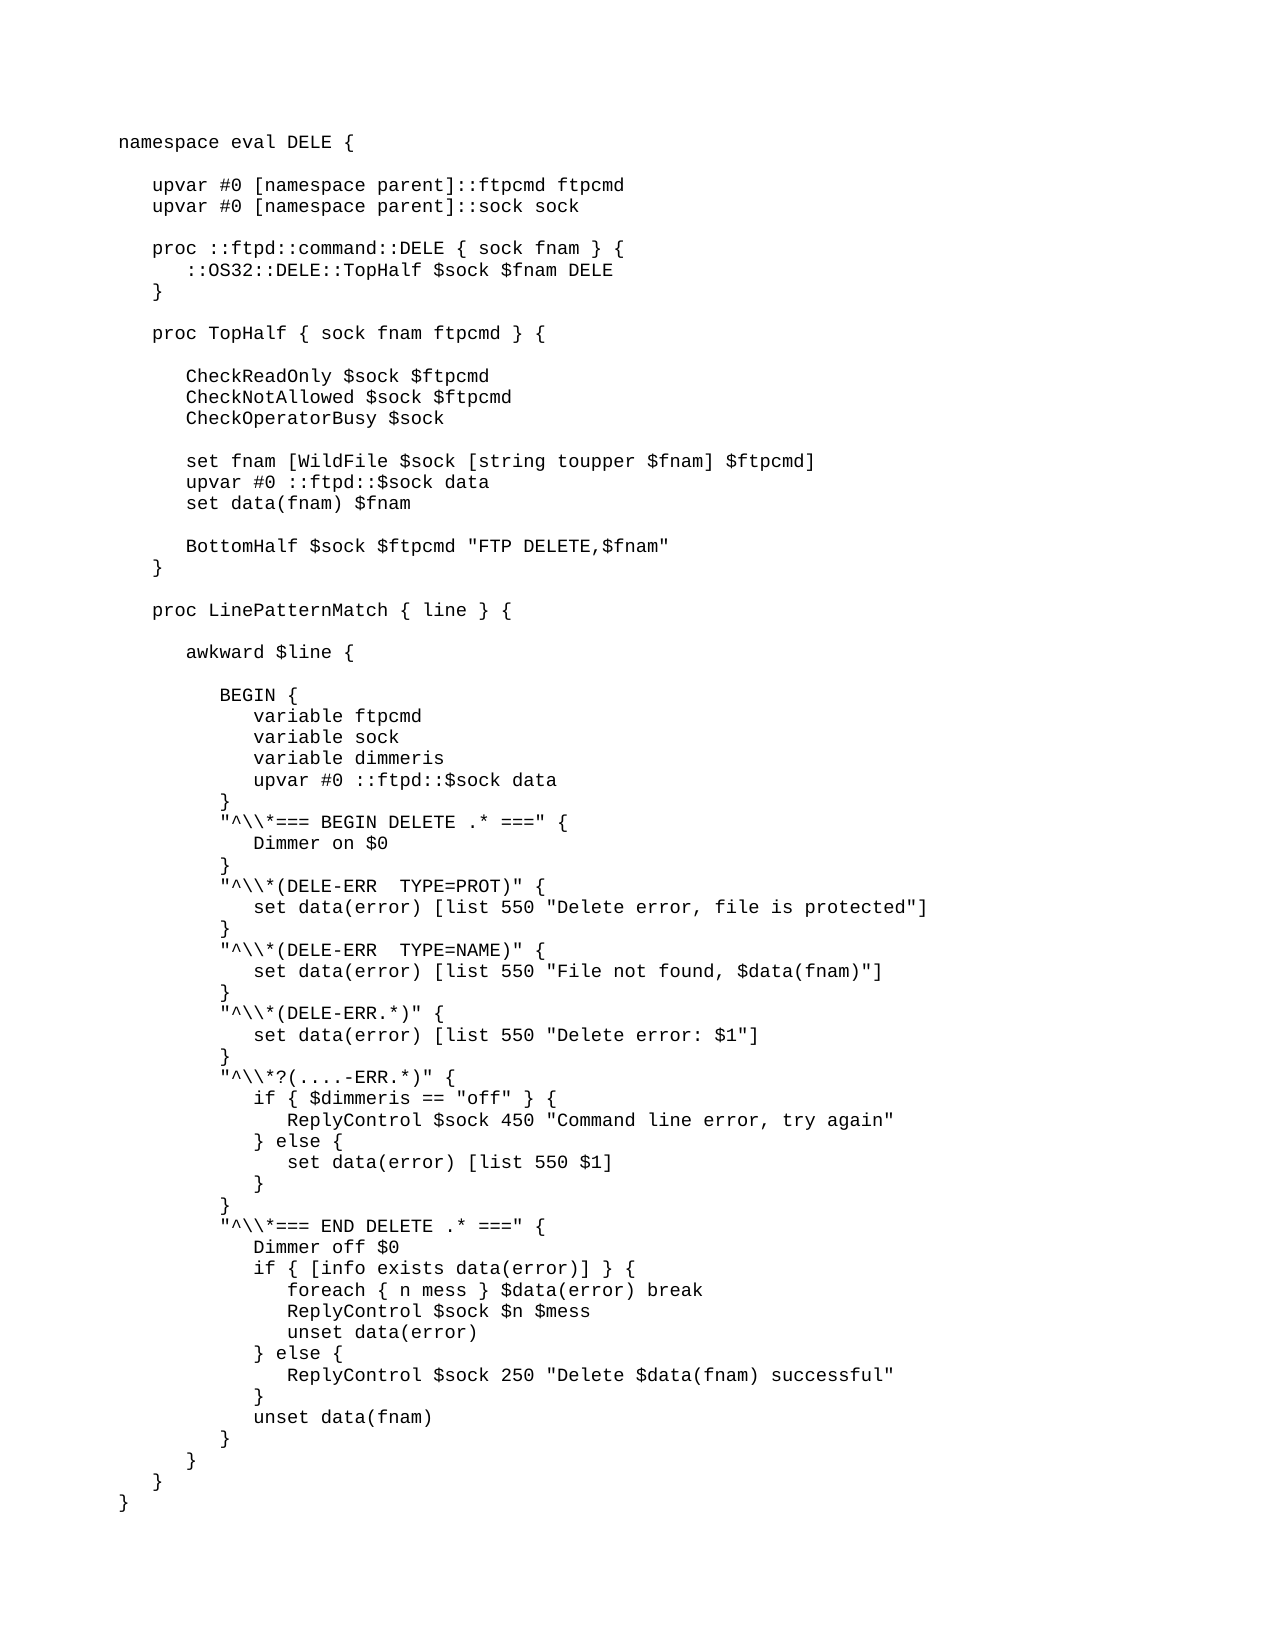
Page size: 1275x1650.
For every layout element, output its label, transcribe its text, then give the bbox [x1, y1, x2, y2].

text Dimmer on $0 [118, 834, 1157, 855]
text ReplyControl $sock 450 "Command line error, try again" [118, 1110, 1157, 1132]
text variable sock [118, 728, 1157, 749]
text set fnam [WildFile $sock [string toupper $fnam] $ftpcmd] [118, 452, 1157, 473]
text } [118, 1047, 1157, 1068]
text BEGIN { [118, 685, 1157, 707]
text awkward $line { [118, 643, 1157, 664]
text set data(error) [list 550 "File not found, $data(fnam)"] [118, 962, 1157, 983]
text if { [info exists data(error)] } { [118, 1259, 1157, 1280]
text CheckNotAllowed $sock $ftpcmd [118, 388, 1157, 409]
text BottomHalf $sock $ftpcmd "FTP DELETE,$fnam" [118, 537, 1157, 558]
text } [118, 792, 1157, 813]
text proc ::ftpd::command::DELE { sock fnam } { [118, 239, 1157, 260]
text upvar #0 ::ftpd::$sock data [118, 473, 1157, 494]
text "^\\*(DELE-ERR.*)" { [118, 1004, 1157, 1025]
text } [118, 1195, 1157, 1217]
text } [118, 983, 1157, 1004]
text ReplyControl $sock 250 "Delete $data(fnam) successful" [118, 1365, 1157, 1387]
text } [118, 558, 1157, 579]
text proc TopHalf { sock fnam ftpcmd } { [118, 324, 1157, 345]
text CheckReadOnly $sock $ftpcmd [118, 367, 1157, 388]
text upvar #0 [namespace parent]::ftpcmd ftpcmd [118, 175, 1157, 197]
text variable dimmeris [118, 749, 1157, 770]
text proc LinePatternMatch { line } { [118, 600, 1157, 622]
text foreach { n mess } $data(error) break [118, 1280, 1157, 1302]
text upvar #0 [namespace parent]::sock sock [118, 197, 1157, 218]
text ReplyControl $sock $n $mess [118, 1302, 1157, 1323]
text Dimmer off $0 [118, 1238, 1157, 1259]
text set data(error) [list 550 "Delete error, file is protected"] [118, 898, 1157, 919]
text CheckOperatorBusy $sock [118, 409, 1157, 430]
text set data(fnam) $fnam [118, 494, 1157, 515]
text namespace eval DELE { [118, 133, 1157, 154]
text "^\\*(DELE-ERR TYPE=NAME)" { [118, 940, 1157, 962]
text if { $dimmeris == "off" } { [118, 1089, 1157, 1110]
text } [118, 1174, 1157, 1195]
text } [118, 1429, 1157, 1450]
text "^\\*=== END DELETE .* ===" { [118, 1217, 1157, 1238]
text } [118, 1387, 1157, 1408]
text upvar #0 ::ftpd::$sock data [118, 770, 1157, 792]
text unset data(error) [118, 1323, 1157, 1344]
text set data(error) [list 550 "Delete error: $1"] [118, 1025, 1157, 1047]
text "^\\*?(....-ERR.*)" { [118, 1068, 1157, 1089]
text variable ftpcmd [118, 707, 1157, 728]
text } [118, 919, 1157, 940]
text set data(error) [list 550 $1] [118, 1153, 1157, 1174]
text "^\\*(DELE-ERR TYPE=PROT)" { [118, 877, 1157, 898]
text } else { [118, 1132, 1157, 1153]
text } [118, 282, 1157, 303]
text } [118, 1450, 1157, 1472]
text } [118, 1493, 1157, 1514]
text } [118, 1472, 1157, 1493]
text } else { [118, 1344, 1157, 1365]
text } [118, 855, 1157, 877]
text ::OS32::DELE::TopHalf $sock $fnam DELE [118, 260, 1157, 282]
text unset data(fnam) [118, 1408, 1157, 1429]
text "^\\*=== BEGIN DELETE .* ===" { [118, 813, 1157, 834]
